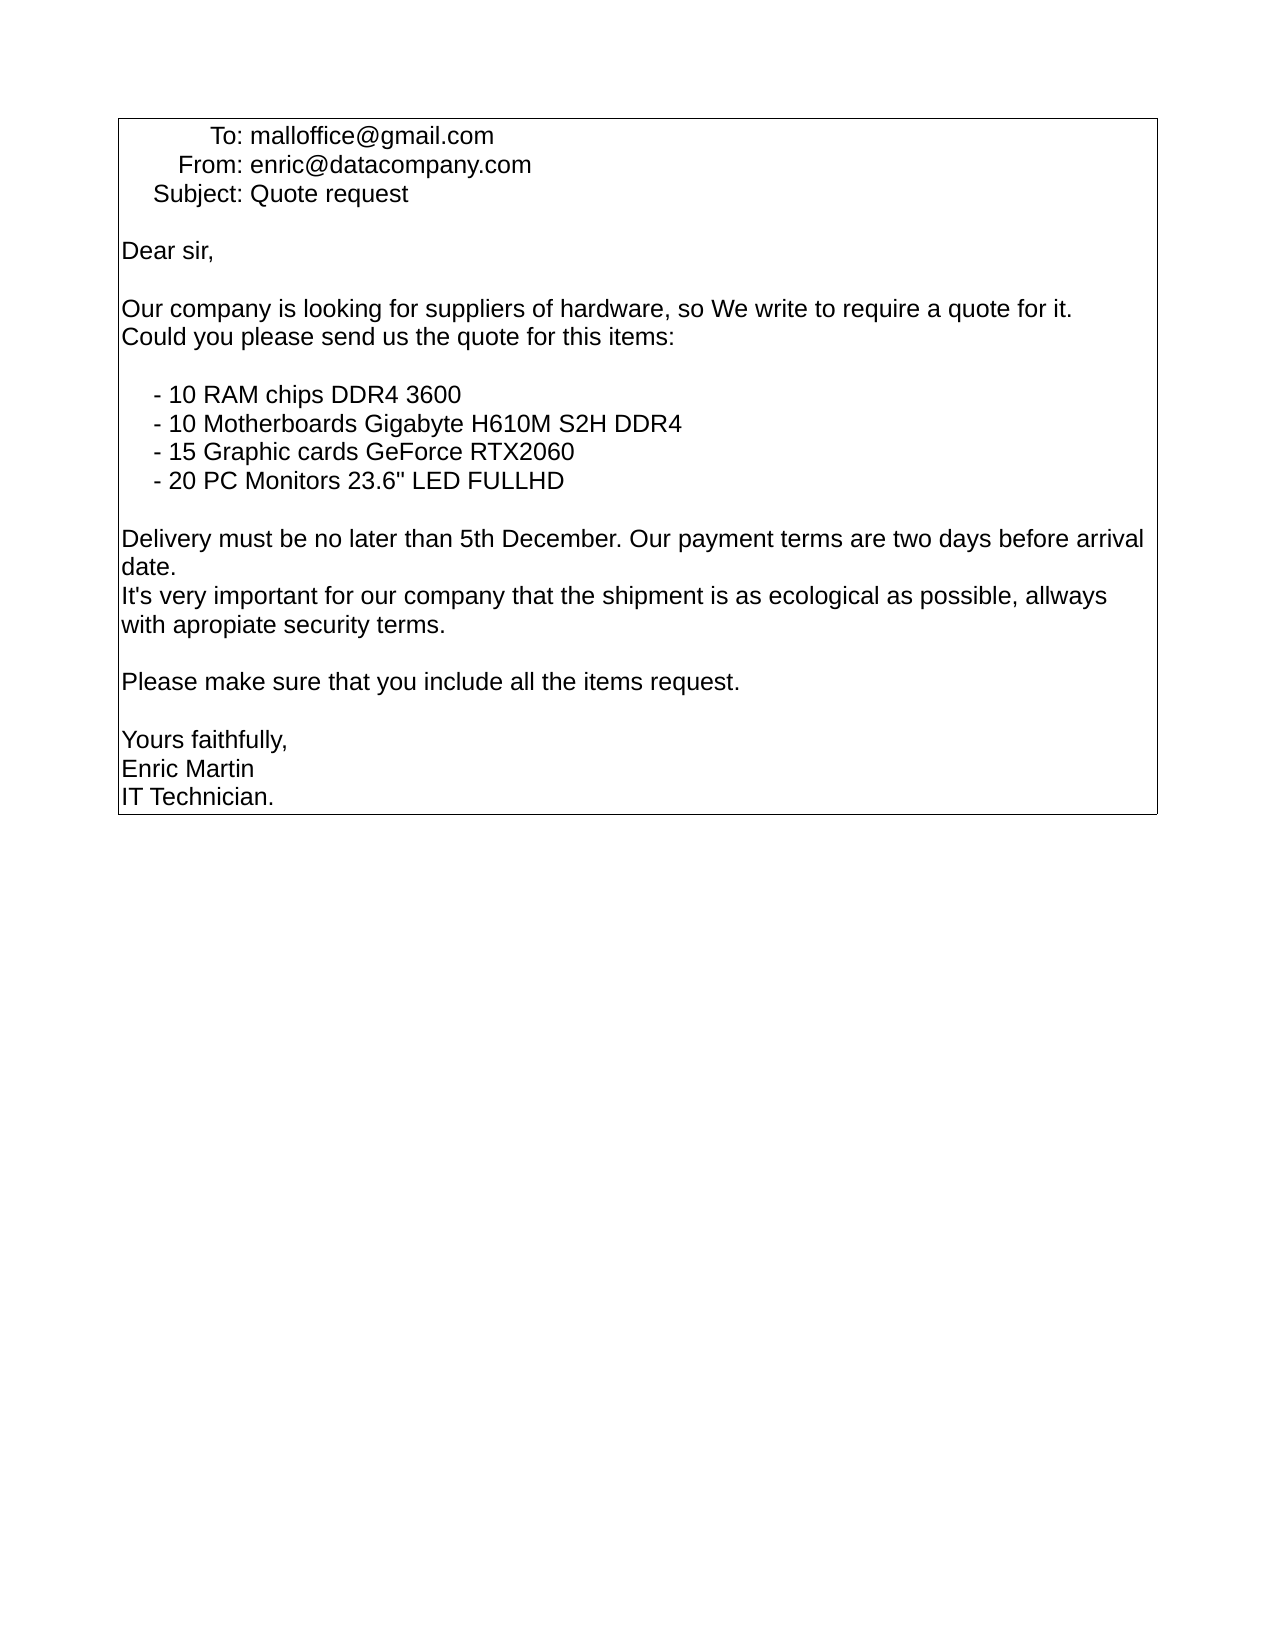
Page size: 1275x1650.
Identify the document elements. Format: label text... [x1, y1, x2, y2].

text - 15 Graphic cards GeForce RTX2060 [119, 434, 1157, 463]
text Subject: Quote request [119, 176, 1157, 207]
text Could you please send us the quote for this items: [119, 319, 1157, 351]
text IT Technician. [119, 779, 1157, 814]
text Dear sir, [119, 233, 1157, 265]
text - 10 Motherboards Gigabyte H610M S2H DDR4 [119, 406, 1157, 434]
text Delivery must be no later than 5th December. Our payment terms are two days before arrival date. [119, 521, 1157, 578]
text It's very important for our company that the shipment is as ecological as possible, allways with apropiate security terms. [119, 578, 1157, 639]
text Please make sure that you include all the items request. [119, 664, 1157, 696]
text - 10 RAM chips DDR4 3600 [119, 377, 1157, 406]
text Enric Martin [119, 751, 1157, 779]
text From: enric@datacompany.com [119, 147, 1157, 176]
text Yours faithfully, [119, 722, 1157, 751]
text Our company is looking for suppliers of hardware, so We write to require a quote for it. [119, 291, 1157, 319]
text - 20 PC Monitors 23.6" LED FULLHD [119, 463, 1157, 495]
text To: malloffice@gmail.com [119, 119, 1157, 147]
